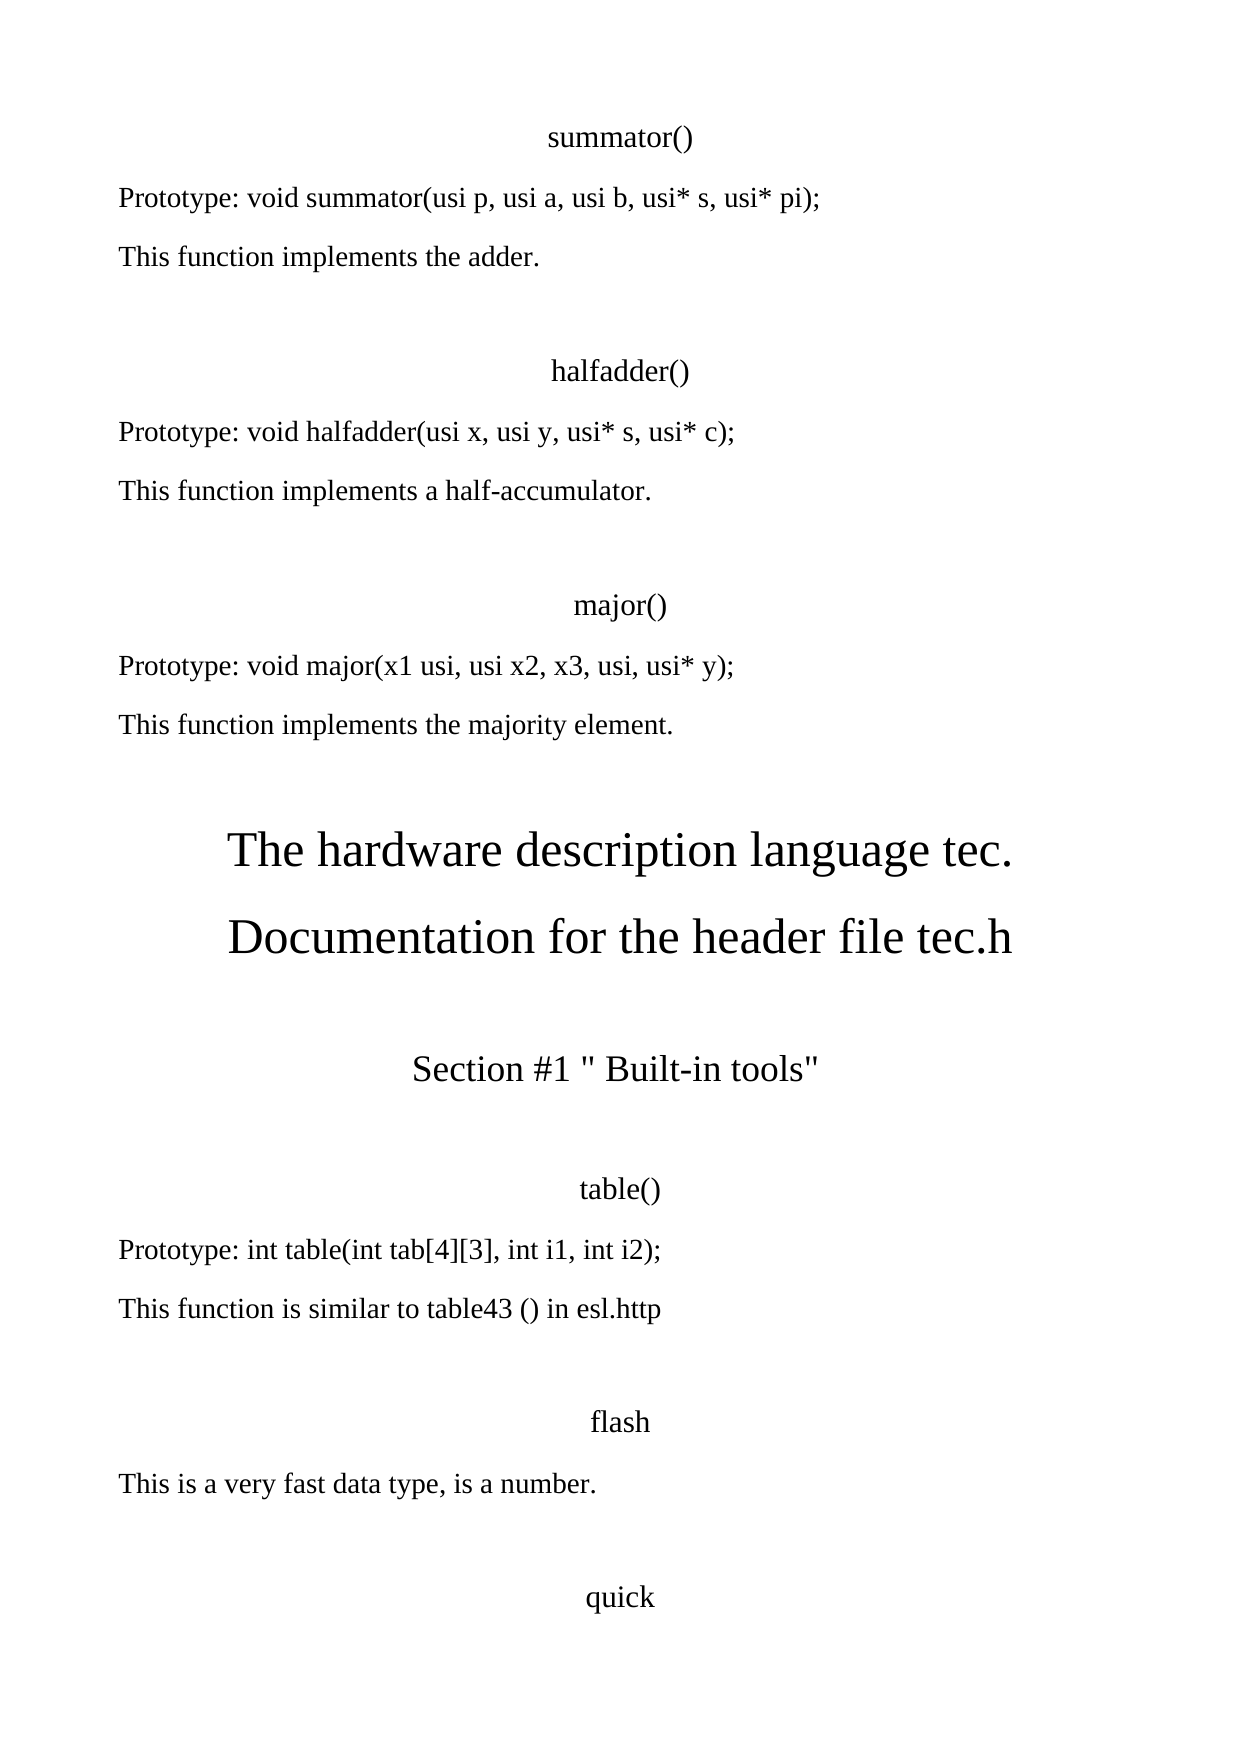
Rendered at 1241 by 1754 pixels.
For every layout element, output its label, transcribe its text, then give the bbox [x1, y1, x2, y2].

text Section #1 " Built-in tools" [118, 1046, 1122, 1089]
text This function implements a half-accumulator. [118, 473, 1122, 507]
text major() [118, 586, 1122, 622]
text The hardware description language tec. [118, 820, 1122, 877]
text Prototype: void halfadder(usi x, usi y, usi* s, usi* c); [118, 414, 1122, 448]
text table() [118, 1170, 1122, 1206]
text flash [118, 1404, 1122, 1440]
text summator() [118, 118, 1122, 154]
text Prototype: int table(int tab[4][3], int i1, int i2); [118, 1232, 1122, 1266]
text halfadder() [118, 352, 1122, 388]
text Documentation for the header file tec.h [118, 907, 1122, 964]
text Prototype: void major(x1 usi, usi x2, x3, usi, usi* y); [118, 648, 1122, 681]
text quick [118, 1578, 1122, 1614]
text This function implements the adder. [118, 239, 1122, 273]
text This function implements the majority element. [118, 707, 1122, 741]
text This function is similar to table43 () in esl.http [118, 1291, 1122, 1325]
text This is a very fast data type, is a number. [118, 1466, 1122, 1499]
text Prototype: void summator(usi p, usi a, usi b, usi* s, usi* pi); [118, 180, 1122, 214]
